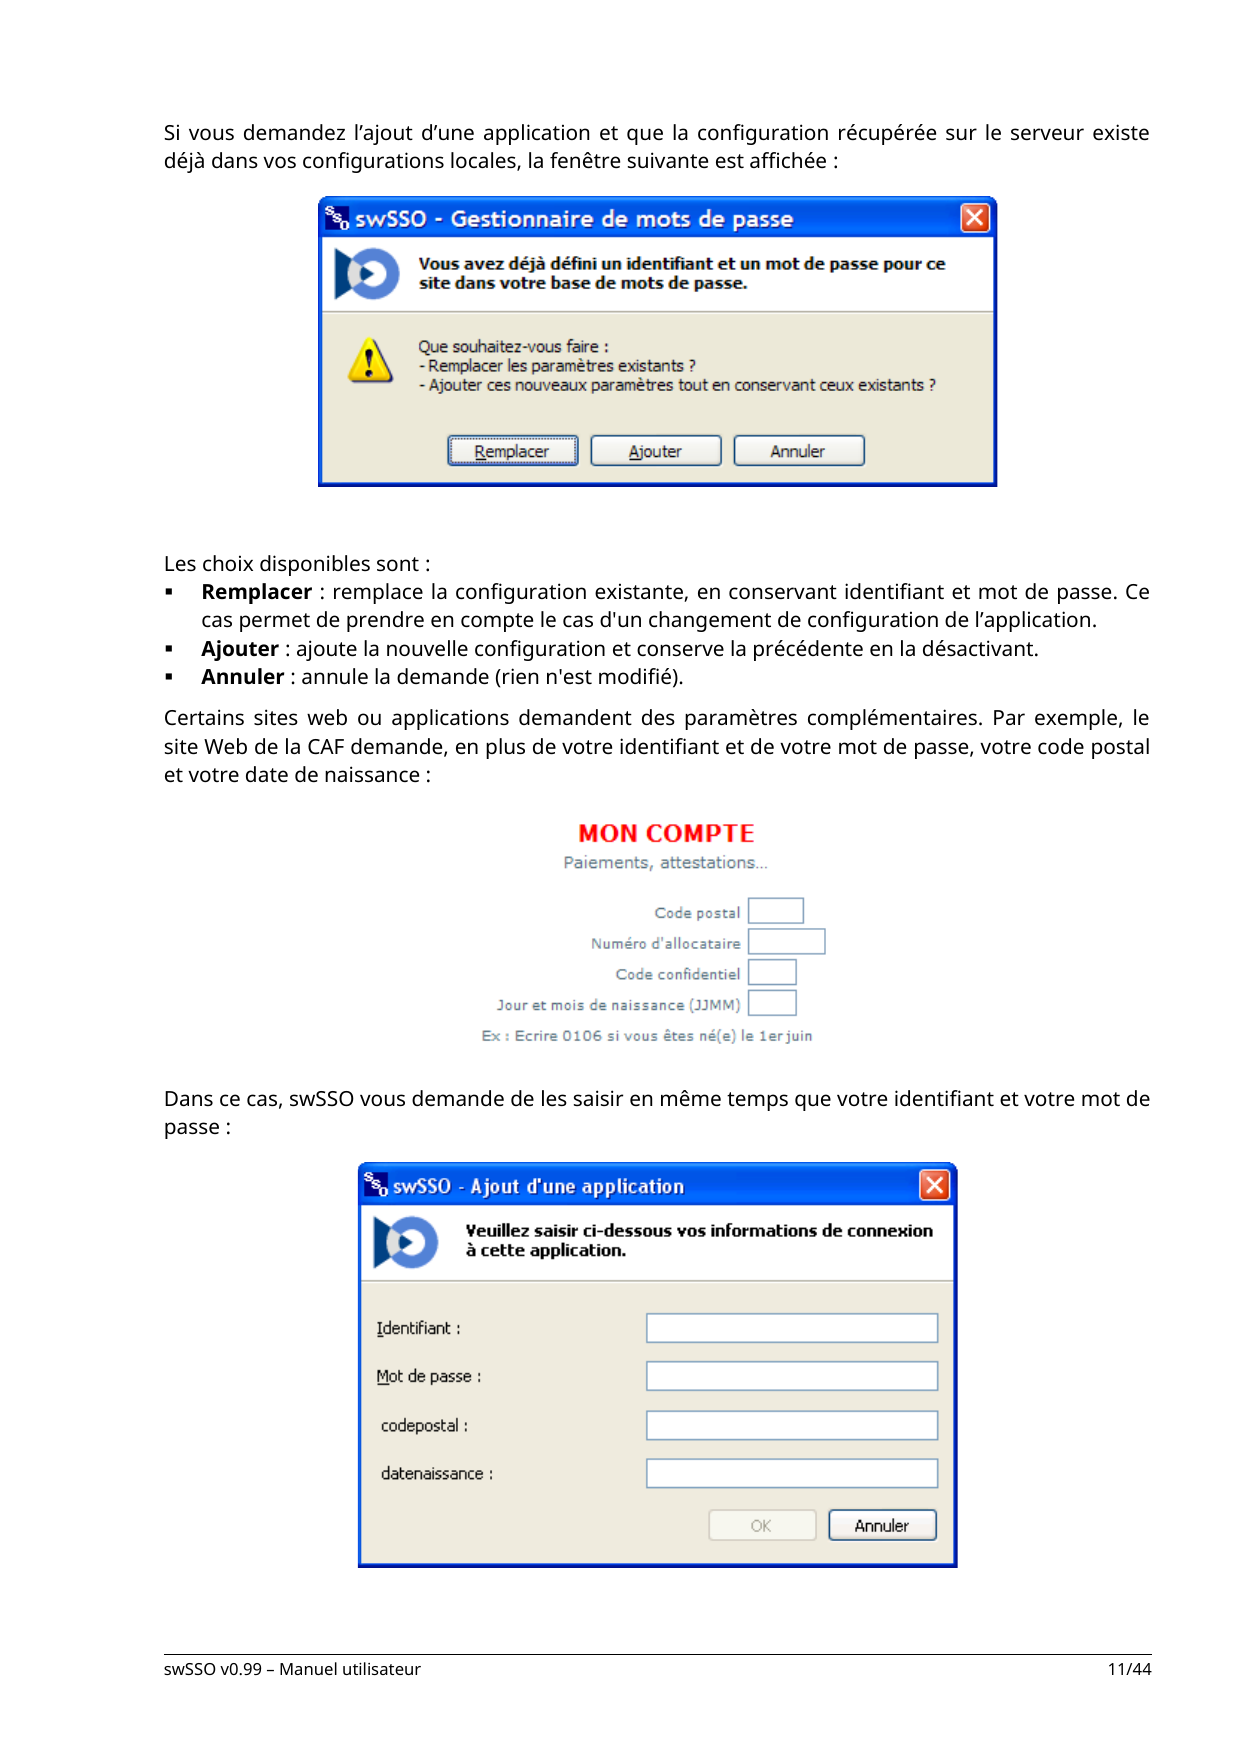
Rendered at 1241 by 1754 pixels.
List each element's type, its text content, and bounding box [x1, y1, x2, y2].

text Les choix disponibles sont : [164, 549, 1152, 577]
picture [357, 1162, 958, 1568]
list Remplacer : remplace la configuration existante, en conservant identifiant et mot de passe. Ce cas permet de prendre en compte le cas d'un changement de configuration de l’application. [164, 577, 1152, 634]
picture [467, 810, 849, 1063]
list Annuler : annule la demande (rien n'est modifié). [164, 662, 1152, 691]
text Dans ce cas, swSSO vous demande de les saisir en même temps que votre identifiant et votre mot de passe : [164, 1084, 1152, 1141]
picture [318, 196, 998, 487]
text Certains sites web ou applications demandent des paramètres complémentaires. Par exemple, le site Web de la CAF demande, en plus de votre identifiant et de votre mot de passe, votre code postal et votre date de naissance : [164, 703, 1152, 789]
text Si vous demandez l’ajout d’une application et que la configuration récupérée sur le serveur existe déjà dans vos configurations locales, la fenêtre suivante est affichée : [164, 118, 1152, 175]
list Ajouter : ajoute la nouvelle configuration et conserve la précédente en la désactivant. [164, 634, 1152, 662]
